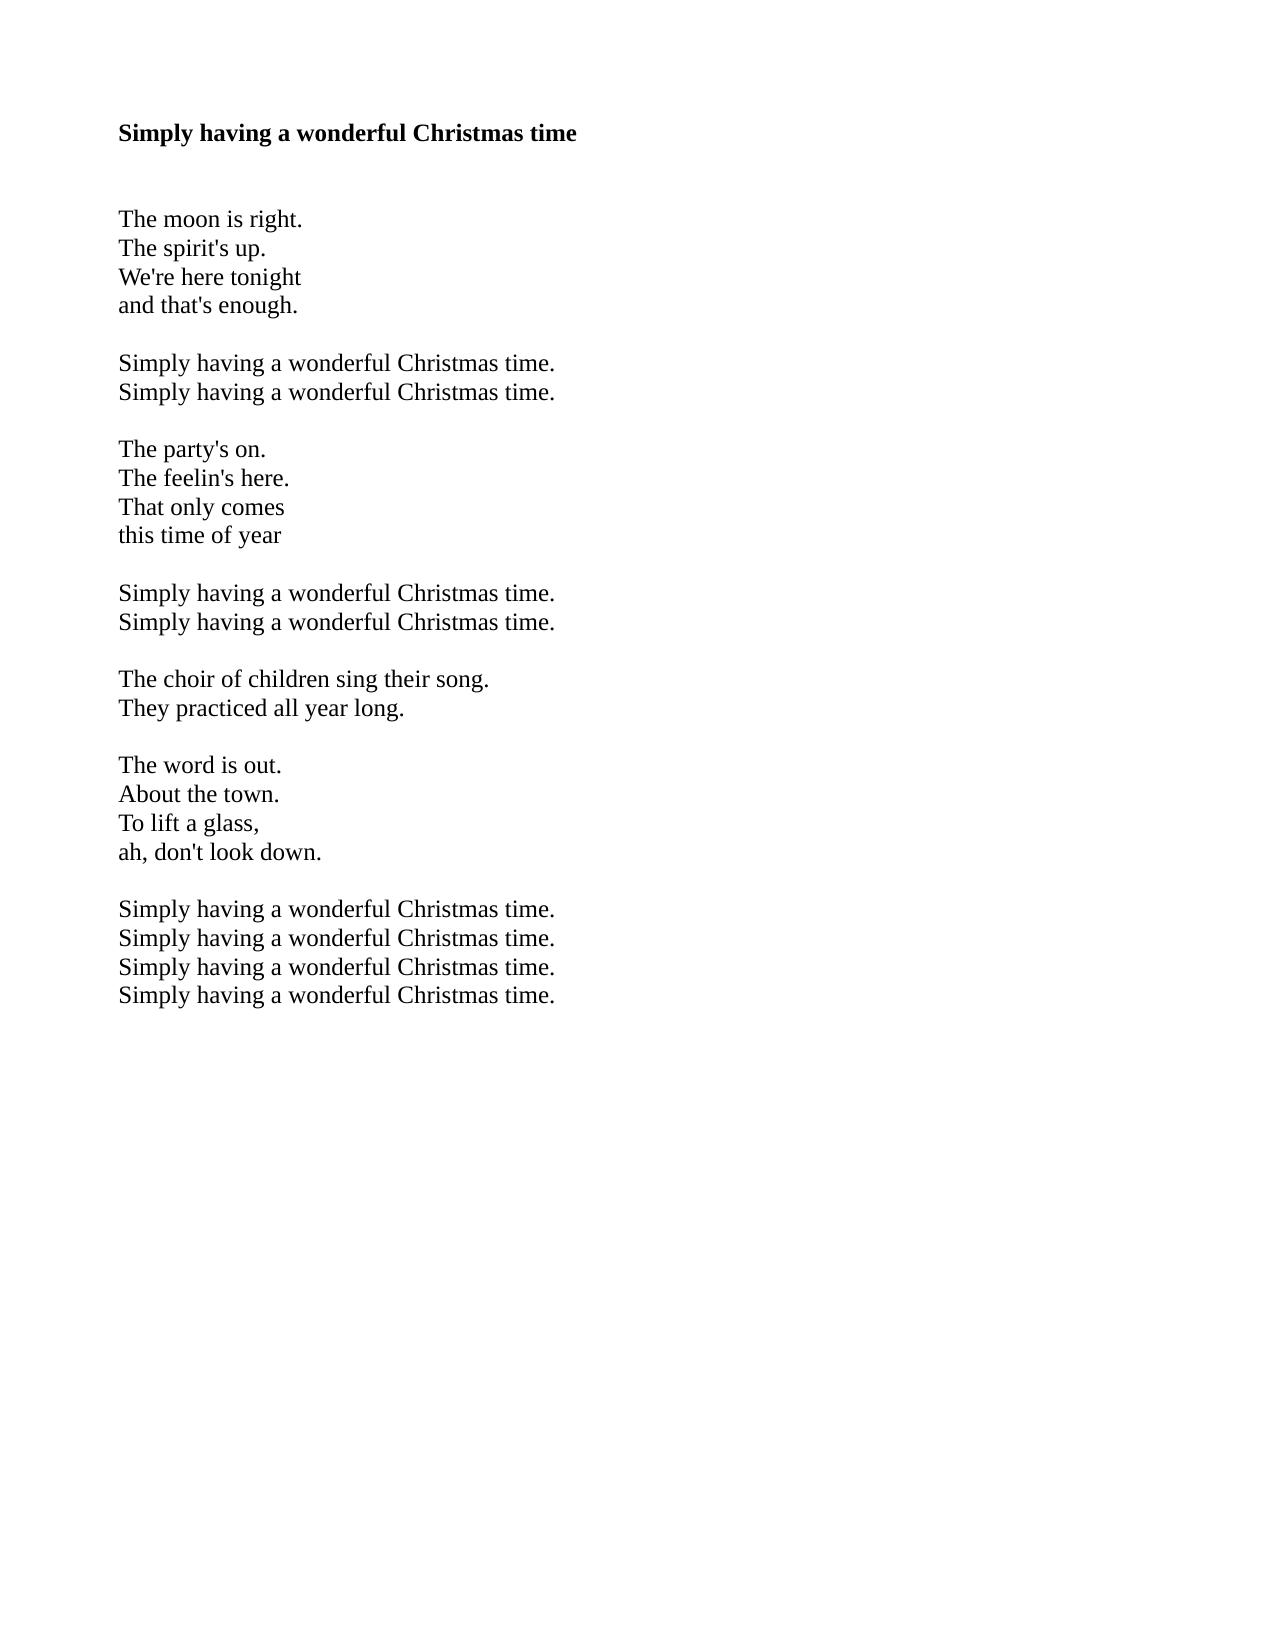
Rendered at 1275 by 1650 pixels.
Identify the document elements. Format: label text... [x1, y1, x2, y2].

text Simply having a wonderful Christmas time. [118, 607, 1157, 636]
text To lift a glass, [118, 808, 1157, 837]
text Simply having a wonderful Christmas time. [118, 377, 1157, 406]
text The spirit's up. [118, 233, 1157, 262]
text Simply having a wonderful Christmas time. [118, 981, 1157, 1009]
text The feelin's here. [118, 463, 1157, 492]
text Simply having a wonderful Christmas time. [118, 348, 1157, 377]
text That only comes [118, 492, 1157, 521]
text They practiced all year long. [118, 693, 1157, 722]
text Simply having a wonderful Christmas time. [118, 578, 1157, 607]
text The word is out. [118, 751, 1157, 779]
text Simply having a wonderful Christmas time. [118, 894, 1157, 923]
text Simply having a wonderful Christmas time. [118, 923, 1157, 952]
text We're here tonight [118, 262, 1157, 291]
text this time of year [118, 521, 1157, 549]
text The party's on. [118, 434, 1157, 463]
text The moon is right. [118, 204, 1157, 233]
text The choir of children sing their song. [118, 664, 1157, 693]
text Simply having a wonderful Christmas time. [118, 952, 1157, 981]
text ah, don't look down. [118, 837, 1157, 866]
text and that's enough. [118, 291, 1157, 319]
text Simply having a wonderful Christmas time [118, 118, 1157, 147]
text About the town. [118, 779, 1157, 808]
